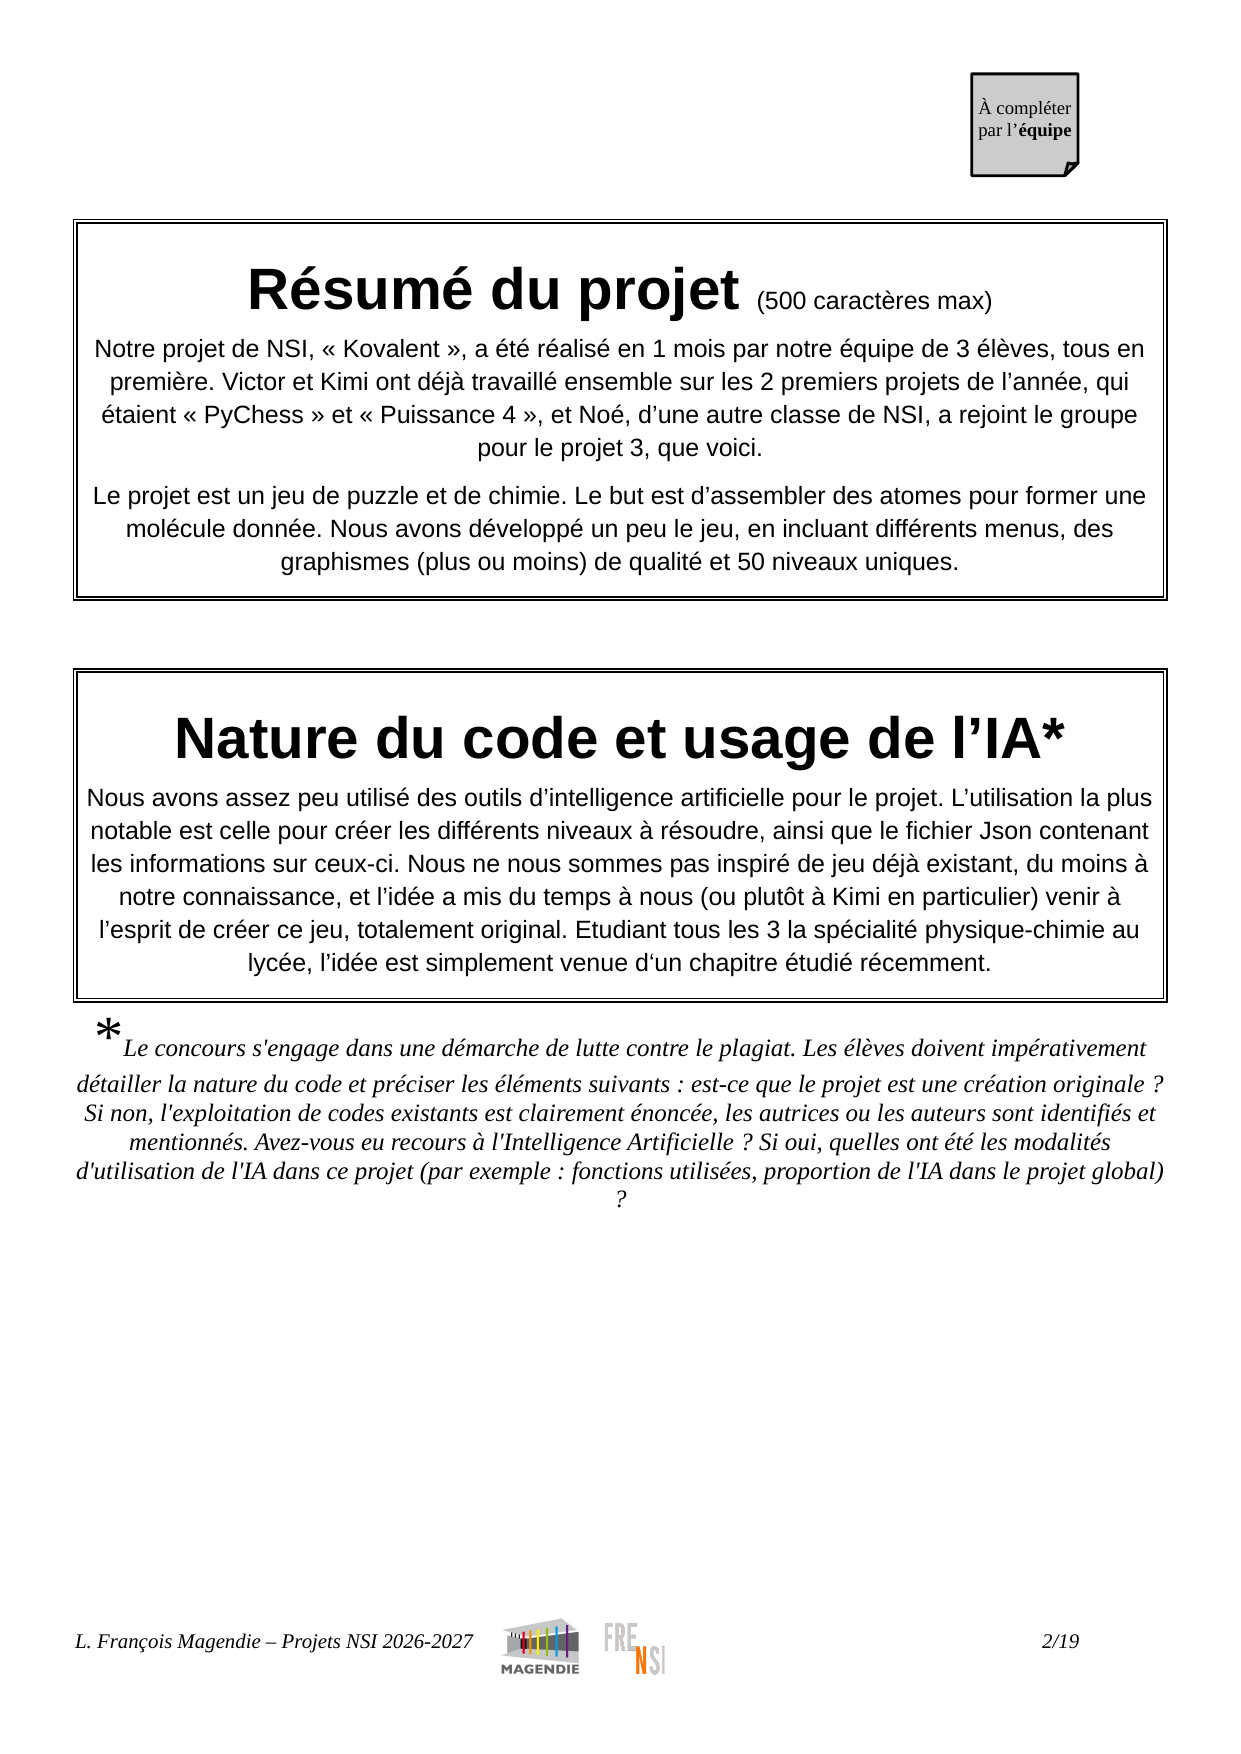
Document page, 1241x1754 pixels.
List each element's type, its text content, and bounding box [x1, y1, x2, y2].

table_header Nature du code et usage de l’IA* Nous avons assez peu utilisé des outils d’intelligence artificielle pour le projet. L’utilisation la plus notable est celle pour créer les différents niveaux à résoudre, ainsi que le fichier Json contenant les informations sur ceux-ci. Nous ne nous sommes pas inspiré de jeu déjà existant, du moins à notre connaissance, et l’idée a mis du temps à nous (ou plutôt à Kimi en particulier) venir à l’esprit de créer ce jeu, totalement original. Etudiant tous les 3 la spécialité physique-chimie au lycée, l’idée est simplement venue d‘un chapitre étudié récemment. [78, 673, 1163, 997]
picture [489, 1618, 590, 1679]
table_header Résumé du projet (500 caractères max) Notre projet de NSI, « Kovalent », a été réalisé en 1 mois par notre équipe de 3 élèves, tous en première. Victor et Kimi ont déjà travaillé ensemble sur les 2 premiers projets de l’année, qui étaient « PyChess » et « Puissance 4 », et Noé, d’une autre classe de NSI, a rejoint le groupe pour le projet 3, que voici. Le projet est un jeu de puzzle et de chimie. Le but est d’assembler des atomes pour former une molécule donnée. Nous avons développé un peu le jeu, en incluant différents menus, des graphismes (plus ou moins) de qualité et 50 niveaux uniques. [78, 224, 1163, 596]
text *Le concours s'engage dans une démarche de lutte contre le plagiat. Les élèves doivent impérativement détailler la nature du code et préciser les éléments suivants : est-ce que le projet est une création originale ? Si non, l'exploitation de codes existants est clairement énoncée, les autrices ou les auteurs sont identifiés et mentionnés. Avez-vous eu recours à l'Intelligence Artificielle ? Si oui, quelles ont été les modalités d'utilisation de l'IA dans ce projet (par exemple : fonctions utilisées, proportion de l'IA dans le projet global) ? [75, 1003, 1165, 1213]
picture [604, 1623, 665, 1675]
